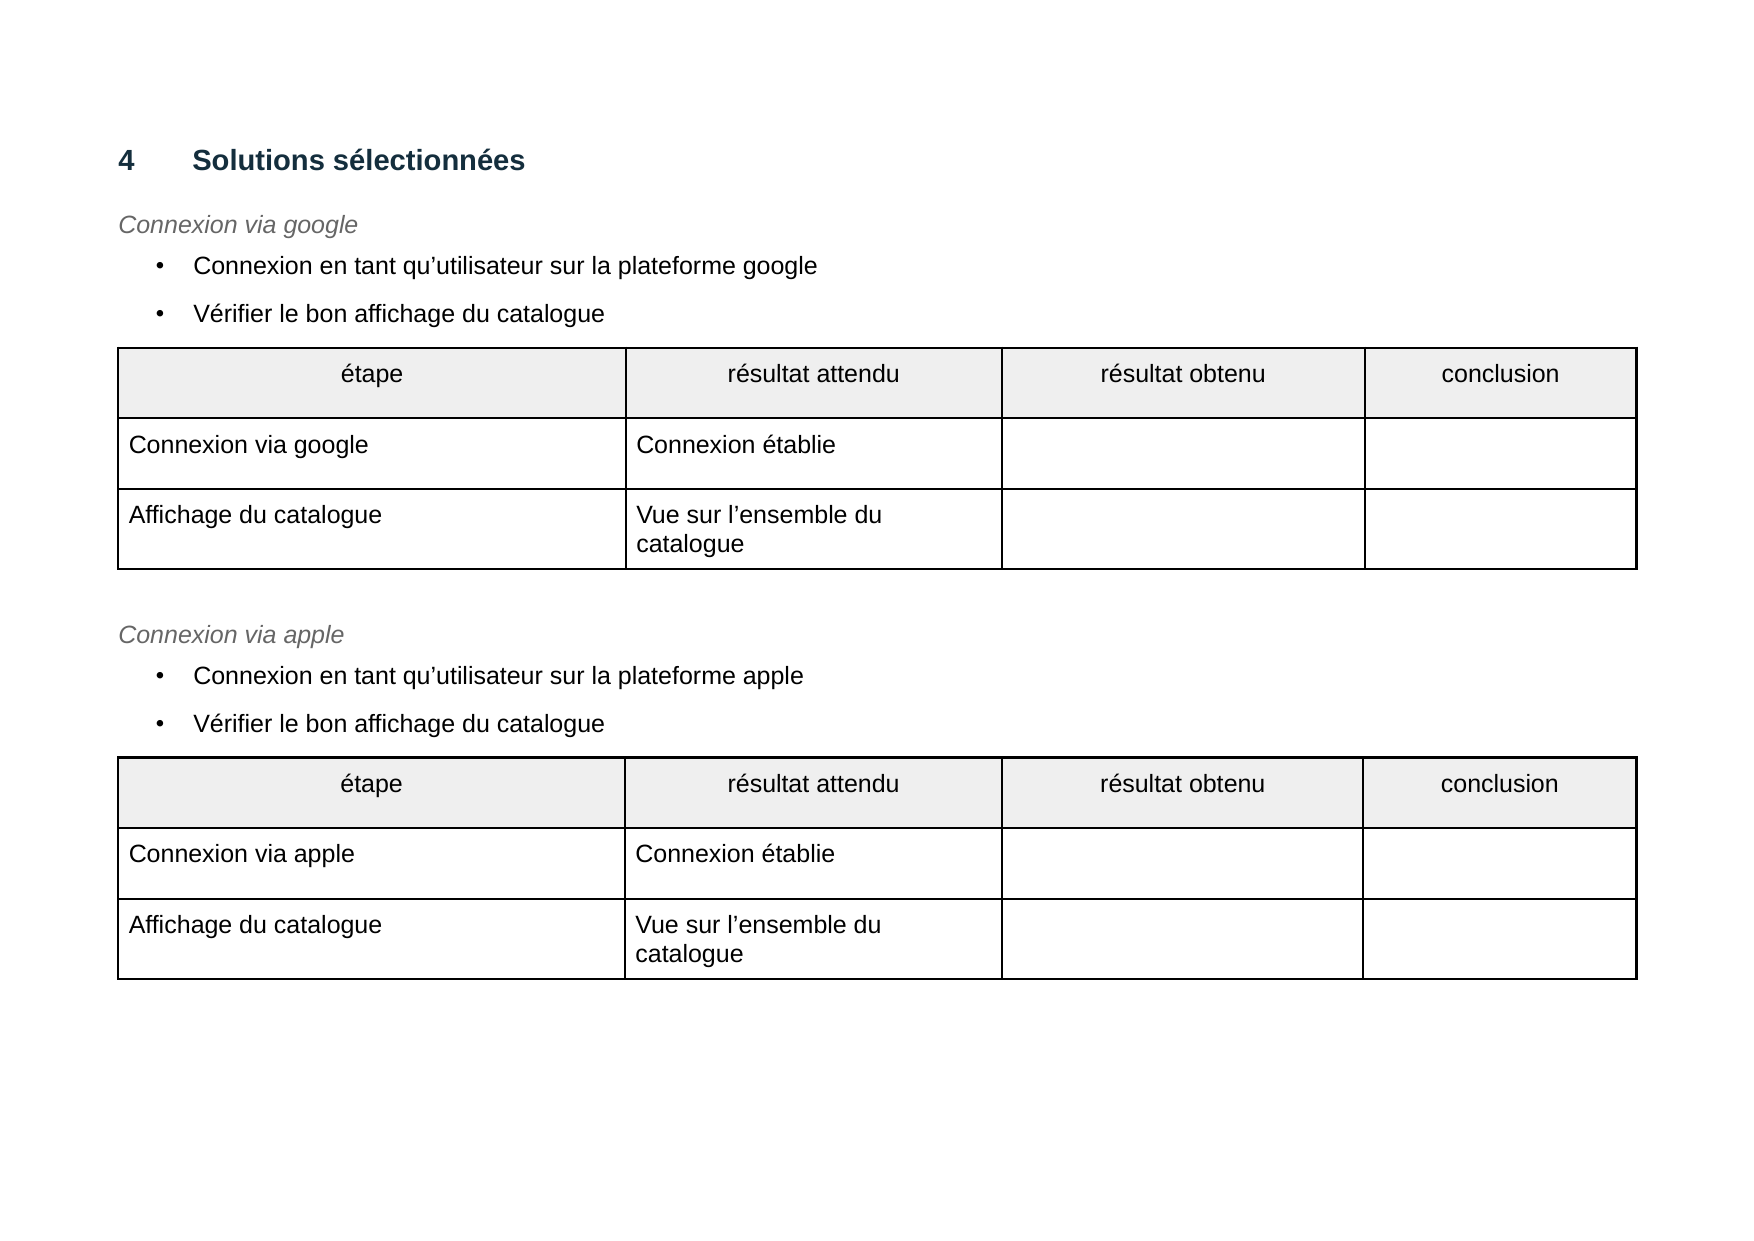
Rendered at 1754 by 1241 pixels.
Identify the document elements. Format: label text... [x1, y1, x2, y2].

table_header conclusion [1364, 759, 1635, 827]
list Vérifier le bon affichage du catalogue [156, 299, 1636, 328]
table_cell Connexion via apple [119, 829, 624, 897]
table_header étape [119, 759, 624, 827]
table_header résultat attendu [627, 349, 1001, 417]
subtitle Solutions sélectionnées [118, 143, 1636, 177]
subtitle Connexion via apple [118, 620, 1636, 648]
table_cell Connexion établie [627, 419, 1001, 488]
list Connexion en tant qu’utilisateur sur la plateforme google [156, 251, 1636, 280]
table_cell Affichage du catalogue [119, 900, 624, 978]
table_header résultat obtenu [1003, 759, 1362, 827]
table_cell Connexion via google [119, 419, 625, 488]
table_cell [1364, 900, 1635, 978]
table_cell Vue sur l’ensemble du catalogue [627, 490, 1001, 568]
table_cell [1366, 490, 1635, 568]
list Vérifier le bon affichage du catalogue [156, 709, 1636, 738]
table_cell Connexion établie [626, 829, 1001, 897]
table_header conclusion [1366, 349, 1635, 417]
table_header résultat obtenu [1003, 349, 1364, 417]
table_cell [1364, 829, 1635, 897]
table_cell [1003, 490, 1364, 568]
table_cell [1003, 900, 1362, 978]
table_header résultat attendu [626, 759, 1001, 827]
table_cell [1003, 419, 1364, 488]
table_cell [1366, 419, 1635, 488]
table_cell Affichage du catalogue [119, 490, 625, 568]
table_header étape [119, 349, 625, 417]
table_cell [1003, 829, 1362, 897]
table_cell Vue sur l’ensemble du catalogue [626, 900, 1001, 978]
list Connexion en tant qu’utilisateur sur la plateforme apple [156, 661, 1636, 690]
subtitle Connexion via google [118, 210, 1636, 239]
